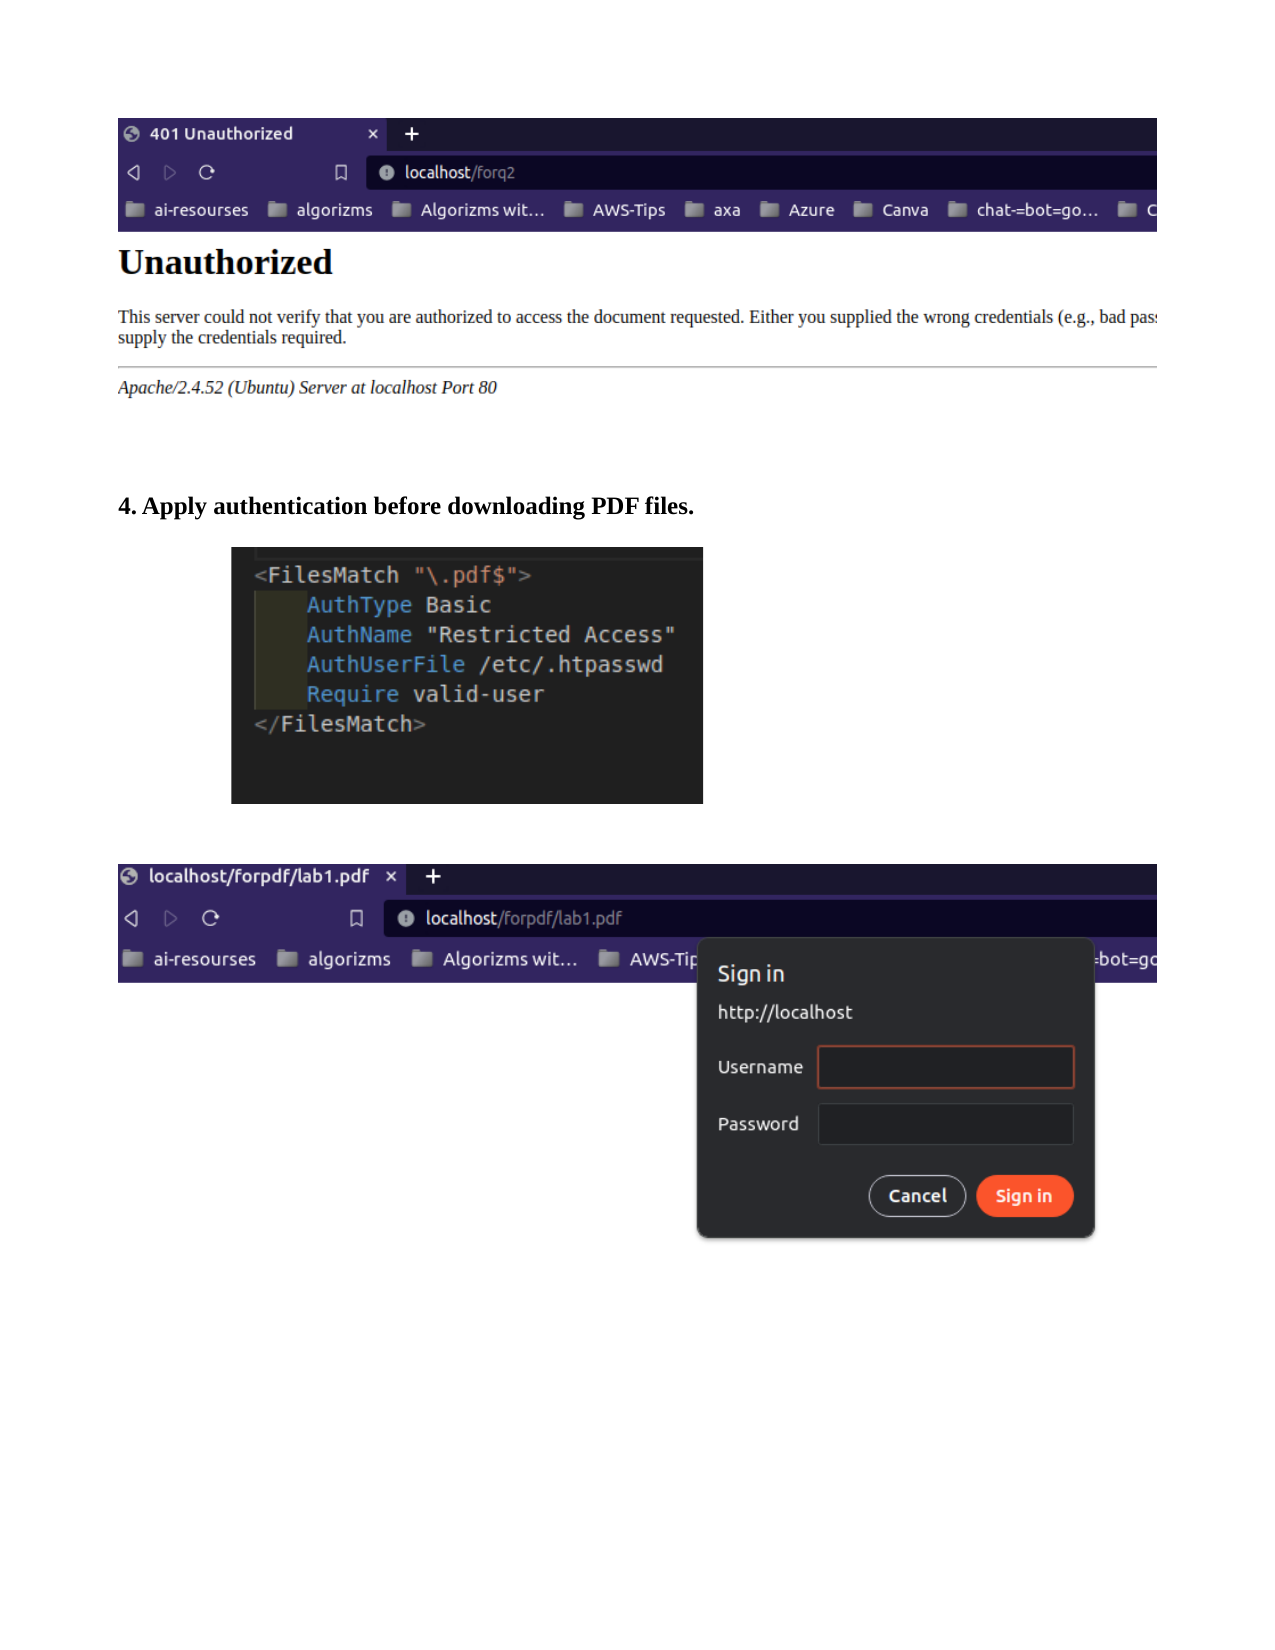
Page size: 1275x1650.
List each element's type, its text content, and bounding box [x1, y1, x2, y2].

picture [118, 864, 1157, 1325]
text 4. Apply authentication before downloading PDF files. [118, 491, 1157, 519]
picture [231, 547, 704, 804]
picture [118, 118, 1157, 462]
